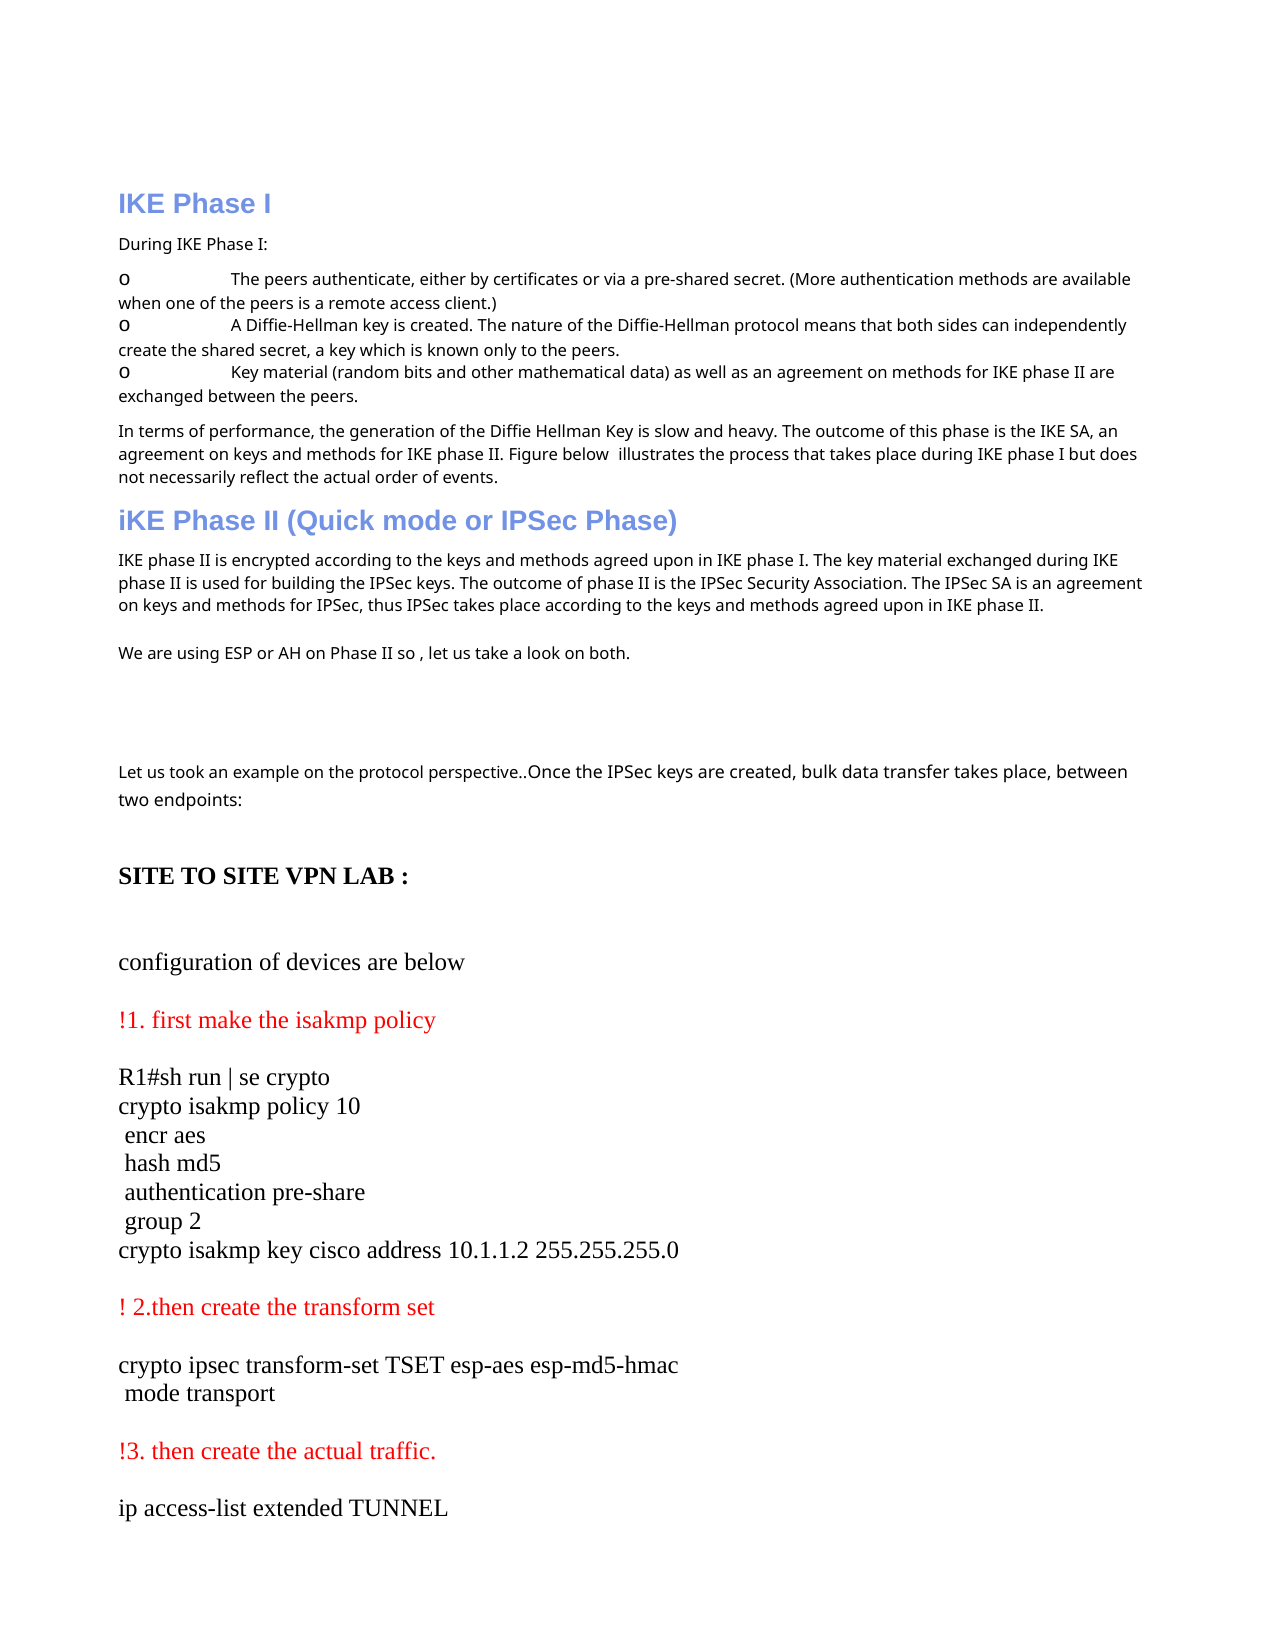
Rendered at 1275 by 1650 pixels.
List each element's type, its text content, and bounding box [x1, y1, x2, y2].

text configuration of devices are below [118, 947, 1157, 976]
text IKE phase II is encrypted according to the keys and methods agreed upon in IKE phase I. The key material exchanged during IKE phase II is used for building the IPSec keys. The outcome of phase II is the IPSec Security Association. The IPSec SA is an agreement on keys and methods for IPSec, thus IPSec takes place according to the keys and methods agreed upon in IKE phase II. [118, 549, 1157, 617]
text !3. then create the actual traffic. [118, 1436, 1157, 1465]
text SITE TO SITE VPN LAB : [118, 861, 1157, 890]
text crypto isakmp key cisco address 10.1.1.2 255.255.255.0 [118, 1235, 1157, 1263]
text !1. first make the isakmp policy [118, 1005, 1157, 1033]
text iKE Phase II (Quick mode or IPSec Phase) [118, 501, 1157, 536]
text We are using ESP or AH on Phase II so , let us take a look on both. [118, 642, 1157, 664]
text crypto ipsec transform-set TSET esp-aes esp-md5-hmac [118, 1350, 1157, 1378]
text ip access-list extended TUNNEL [118, 1493, 1157, 1522]
text During IKE Phase I: [118, 232, 1157, 255]
text mode transport [118, 1378, 1157, 1407]
text crypto isakmp policy 10 [118, 1091, 1157, 1120]
text o Key material (random bits and other mathematical data) as well as an agreement on methods for IKE phase II are exchanged between the peers. [118, 361, 1157, 408]
text o The peers authenticate, either by certificates or via a pre-shared secret. (More authentication methods are available when one of the peers is a remote access client.) [118, 267, 1157, 314]
text authentication pre-share [118, 1177, 1157, 1206]
text Let us took an example on the protocol perspective..Once the IPSec keys are created, bulk data transfer takes place, between two endpoints: [118, 759, 1157, 811]
text In terms of performance, the generation of the Diffie Hellman Key is slow and heavy. The outcome of this phase is the IKE SA, an agreement on keys and methods for IKE phase II. Figure below illustrates the process that takes place during IKE phase I but does not necessarily reflect the actual order of events. [118, 420, 1157, 488]
text hash md5 [118, 1148, 1157, 1177]
text encr aes [118, 1120, 1157, 1148]
text R1#sh run | se crypto [118, 1062, 1157, 1091]
text o A Diffie-Hellman key is created. The nature of the Diffie-Hellman protocol means that both sides can independently create the shared secret, a key which is known only to the peers. [118, 314, 1157, 361]
text group 2 [118, 1206, 1157, 1235]
text ! 2.then create the transform set [118, 1292, 1157, 1321]
text IKE Phase I [118, 184, 1157, 219]
